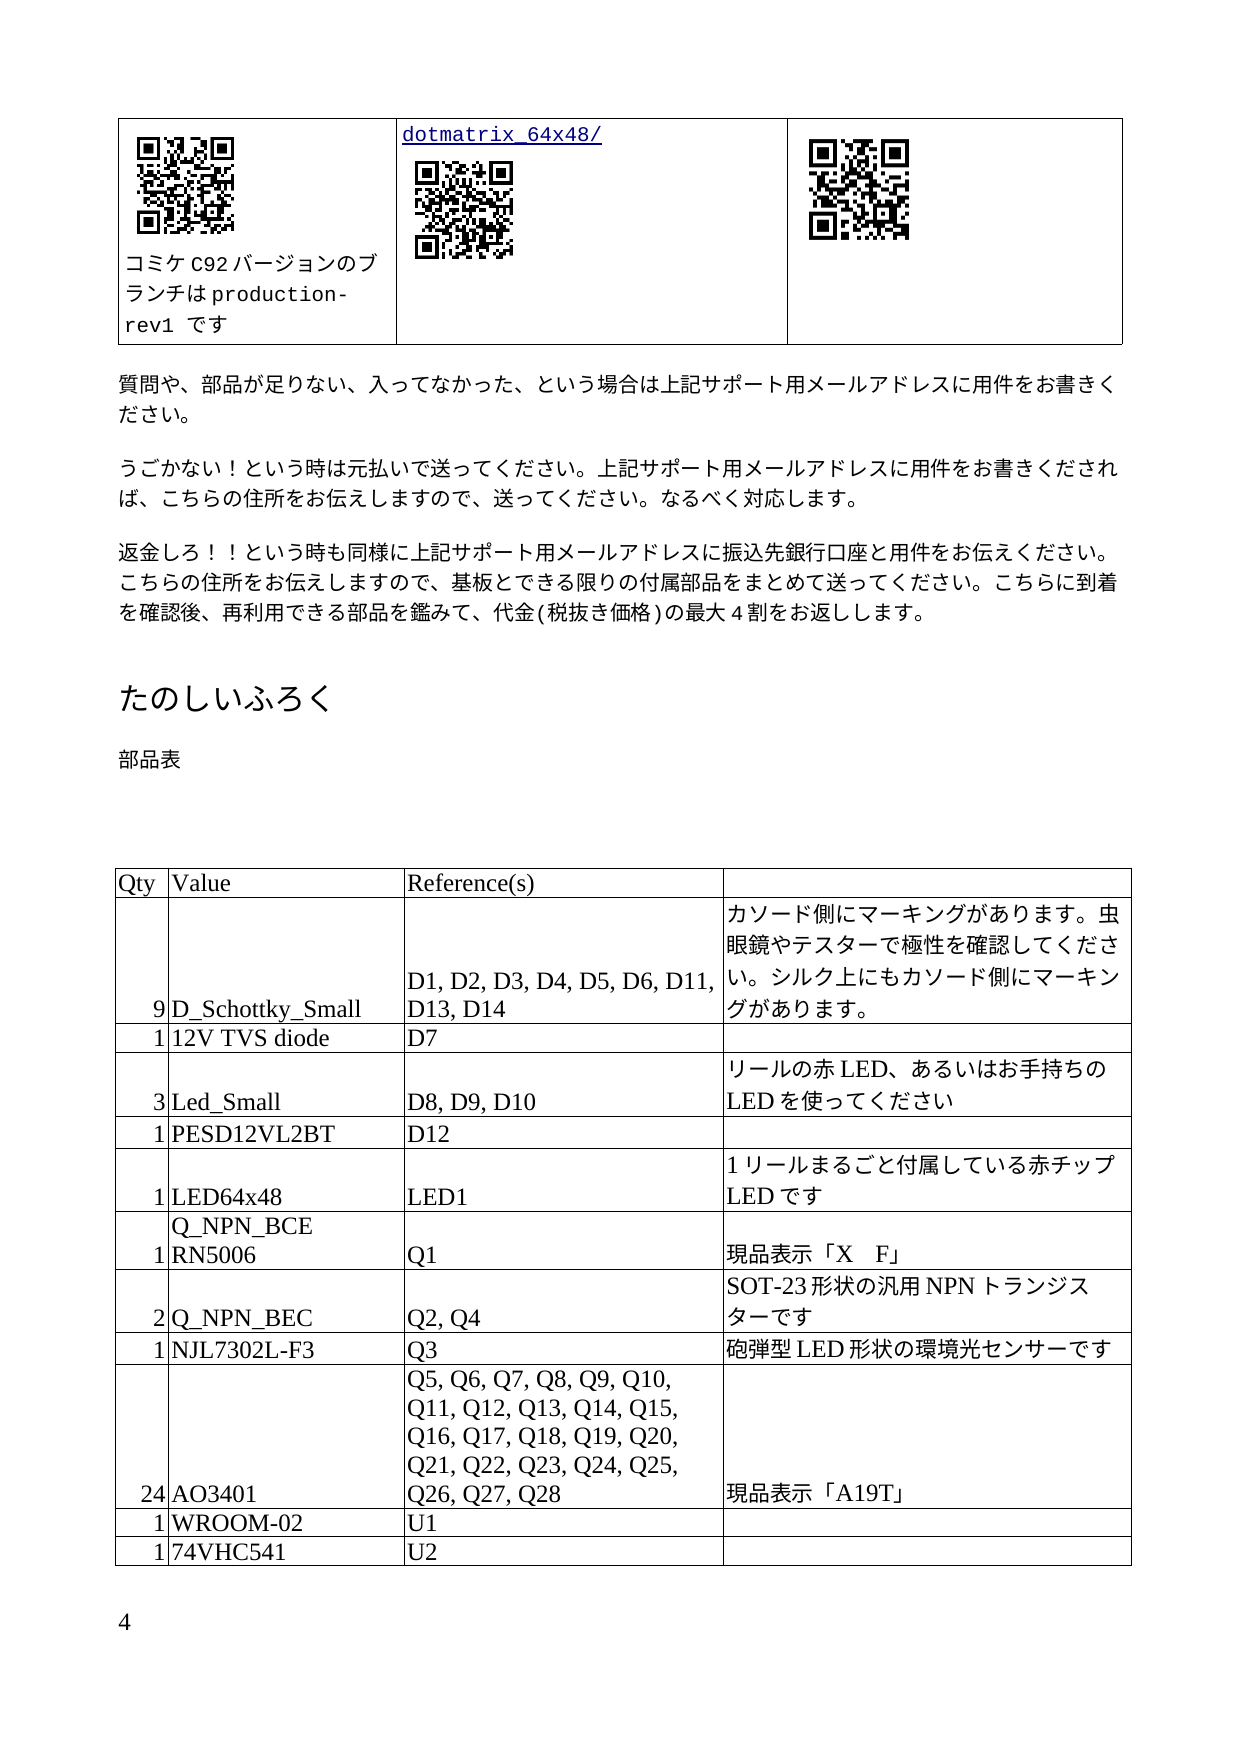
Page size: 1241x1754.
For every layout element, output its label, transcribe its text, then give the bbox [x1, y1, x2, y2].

table_cell PESD12VL2BT [169, 1117, 404, 1147]
table_cell SOT-23形状の汎用NPNトランジスターです [724, 1270, 1131, 1332]
text 質問や、部品が足りない、入ってなかった、という場合は上記サポート用メールアドレスに用件をお書きください。 [118, 368, 1122, 428]
table_cell Q1 [405, 1212, 723, 1268]
table_cell Q2, Q4 [405, 1270, 723, 1332]
table_cell 1 [116, 1509, 168, 1536]
table_cell AO3401 [169, 1365, 404, 1508]
table_cell Q_NPN_BCE RN5006 [169, 1212, 404, 1268]
table_cell [724, 1509, 1131, 1536]
table_cell 12V TVS diode [169, 1024, 404, 1052]
table_cell WROOM-02 [169, 1509, 404, 1536]
table_header コミケC92バージョンのブランチはproduction-rev1 です [119, 119, 396, 344]
table_cell 1 [116, 1024, 168, 1052]
table_cell リールの赤LED、あるいはお手持ちのLEDを使ってください [724, 1053, 1131, 1116]
table_cell 1 [116, 1212, 168, 1268]
table_cell 1 [116, 1149, 168, 1211]
table_cell D_Schottky_Small [169, 898, 404, 1023]
text 部品表 [118, 743, 1122, 773]
table_cell [724, 1024, 1131, 1052]
picture [123, 123, 247, 247]
table_cell 1リールまるごと付属している赤チップLEDです [724, 1149, 1131, 1211]
table_cell NJL7302L-F3 [169, 1333, 404, 1364]
table_cell 1 [116, 1333, 168, 1364]
table_cell Q5, Q6, Q7, Q8, Q9, Q10, Q11, Q12, Q13, Q14, Q15, Q16, Q17, Q18, Q19, Q20, Q21, Q22, Q23, Q24, Q25, Q26, Q27, Q28 [405, 1365, 723, 1508]
picture [401, 147, 526, 272]
table_cell 9 [116, 898, 168, 1023]
table_header [788, 119, 1122, 344]
picture [793, 123, 925, 256]
table_cell D7 [405, 1024, 723, 1052]
table_cell D1, D2, D3, D4, D5, D6, D11, D13, D14 [405, 898, 723, 1023]
table_cell LED64x48 [169, 1149, 404, 1211]
table_cell LED1 [405, 1149, 723, 1211]
text うごかない！という時は元払いで送ってください。上記サポート用メールアドレスに用件をお書きくだされば、こちらの住所をお伝えしますので、送ってください。なるべく対応します。 [118, 452, 1122, 512]
text たのしいふろく [118, 674, 1122, 719]
table_header Reference(s) [405, 869, 723, 897]
table_cell [724, 1537, 1131, 1565]
table_cell D8, D9, D10 [405, 1053, 723, 1116]
table_cell U1 [405, 1509, 723, 1536]
table_cell 24 [116, 1365, 168, 1508]
table_cell 現品表示「X F」 [724, 1212, 1131, 1268]
table_header Qty [116, 869, 168, 897]
table_cell Led_Small [169, 1053, 404, 1116]
table_header Value [169, 869, 404, 897]
table_cell Q3 [405, 1333, 723, 1364]
table_cell 砲弾型LED形状の環境光センサーです [724, 1333, 1131, 1364]
table_cell 2 [116, 1270, 168, 1332]
table_cell Q_NPN_BEC [169, 1270, 404, 1332]
table_cell D12 [405, 1117, 723, 1147]
table_cell [724, 1117, 1131, 1147]
table_cell 現品表示「A19T」 [724, 1365, 1131, 1508]
text 返金しろ！！という時も同様に上記サポート用メールアドレスに振込先銀行口座と用件をお伝えください。こちらの住所をお伝えしますので、基板とできる限りの付属部品をまとめて送ってください。こちらに到着を確認後、再利用できる部品を鑑みて、代金(税抜き価格)の最大4割をお返しします。 [118, 536, 1122, 627]
table_cell 3 [116, 1053, 168, 1116]
table_header dotmatrix_64x48/ [397, 119, 787, 344]
table_cell 74VHC541 [169, 1537, 404, 1565]
table_cell 1 [116, 1117, 168, 1147]
table_cell U2 [405, 1537, 723, 1565]
table_cell カソード側にマーキングがあります。虫眼鏡やテスターで極性を確認してください。シルク上にもカソード側にマーキングがあります。 [724, 898, 1131, 1023]
table_header [724, 869, 1131, 897]
table_cell 1 [116, 1537, 168, 1565]
